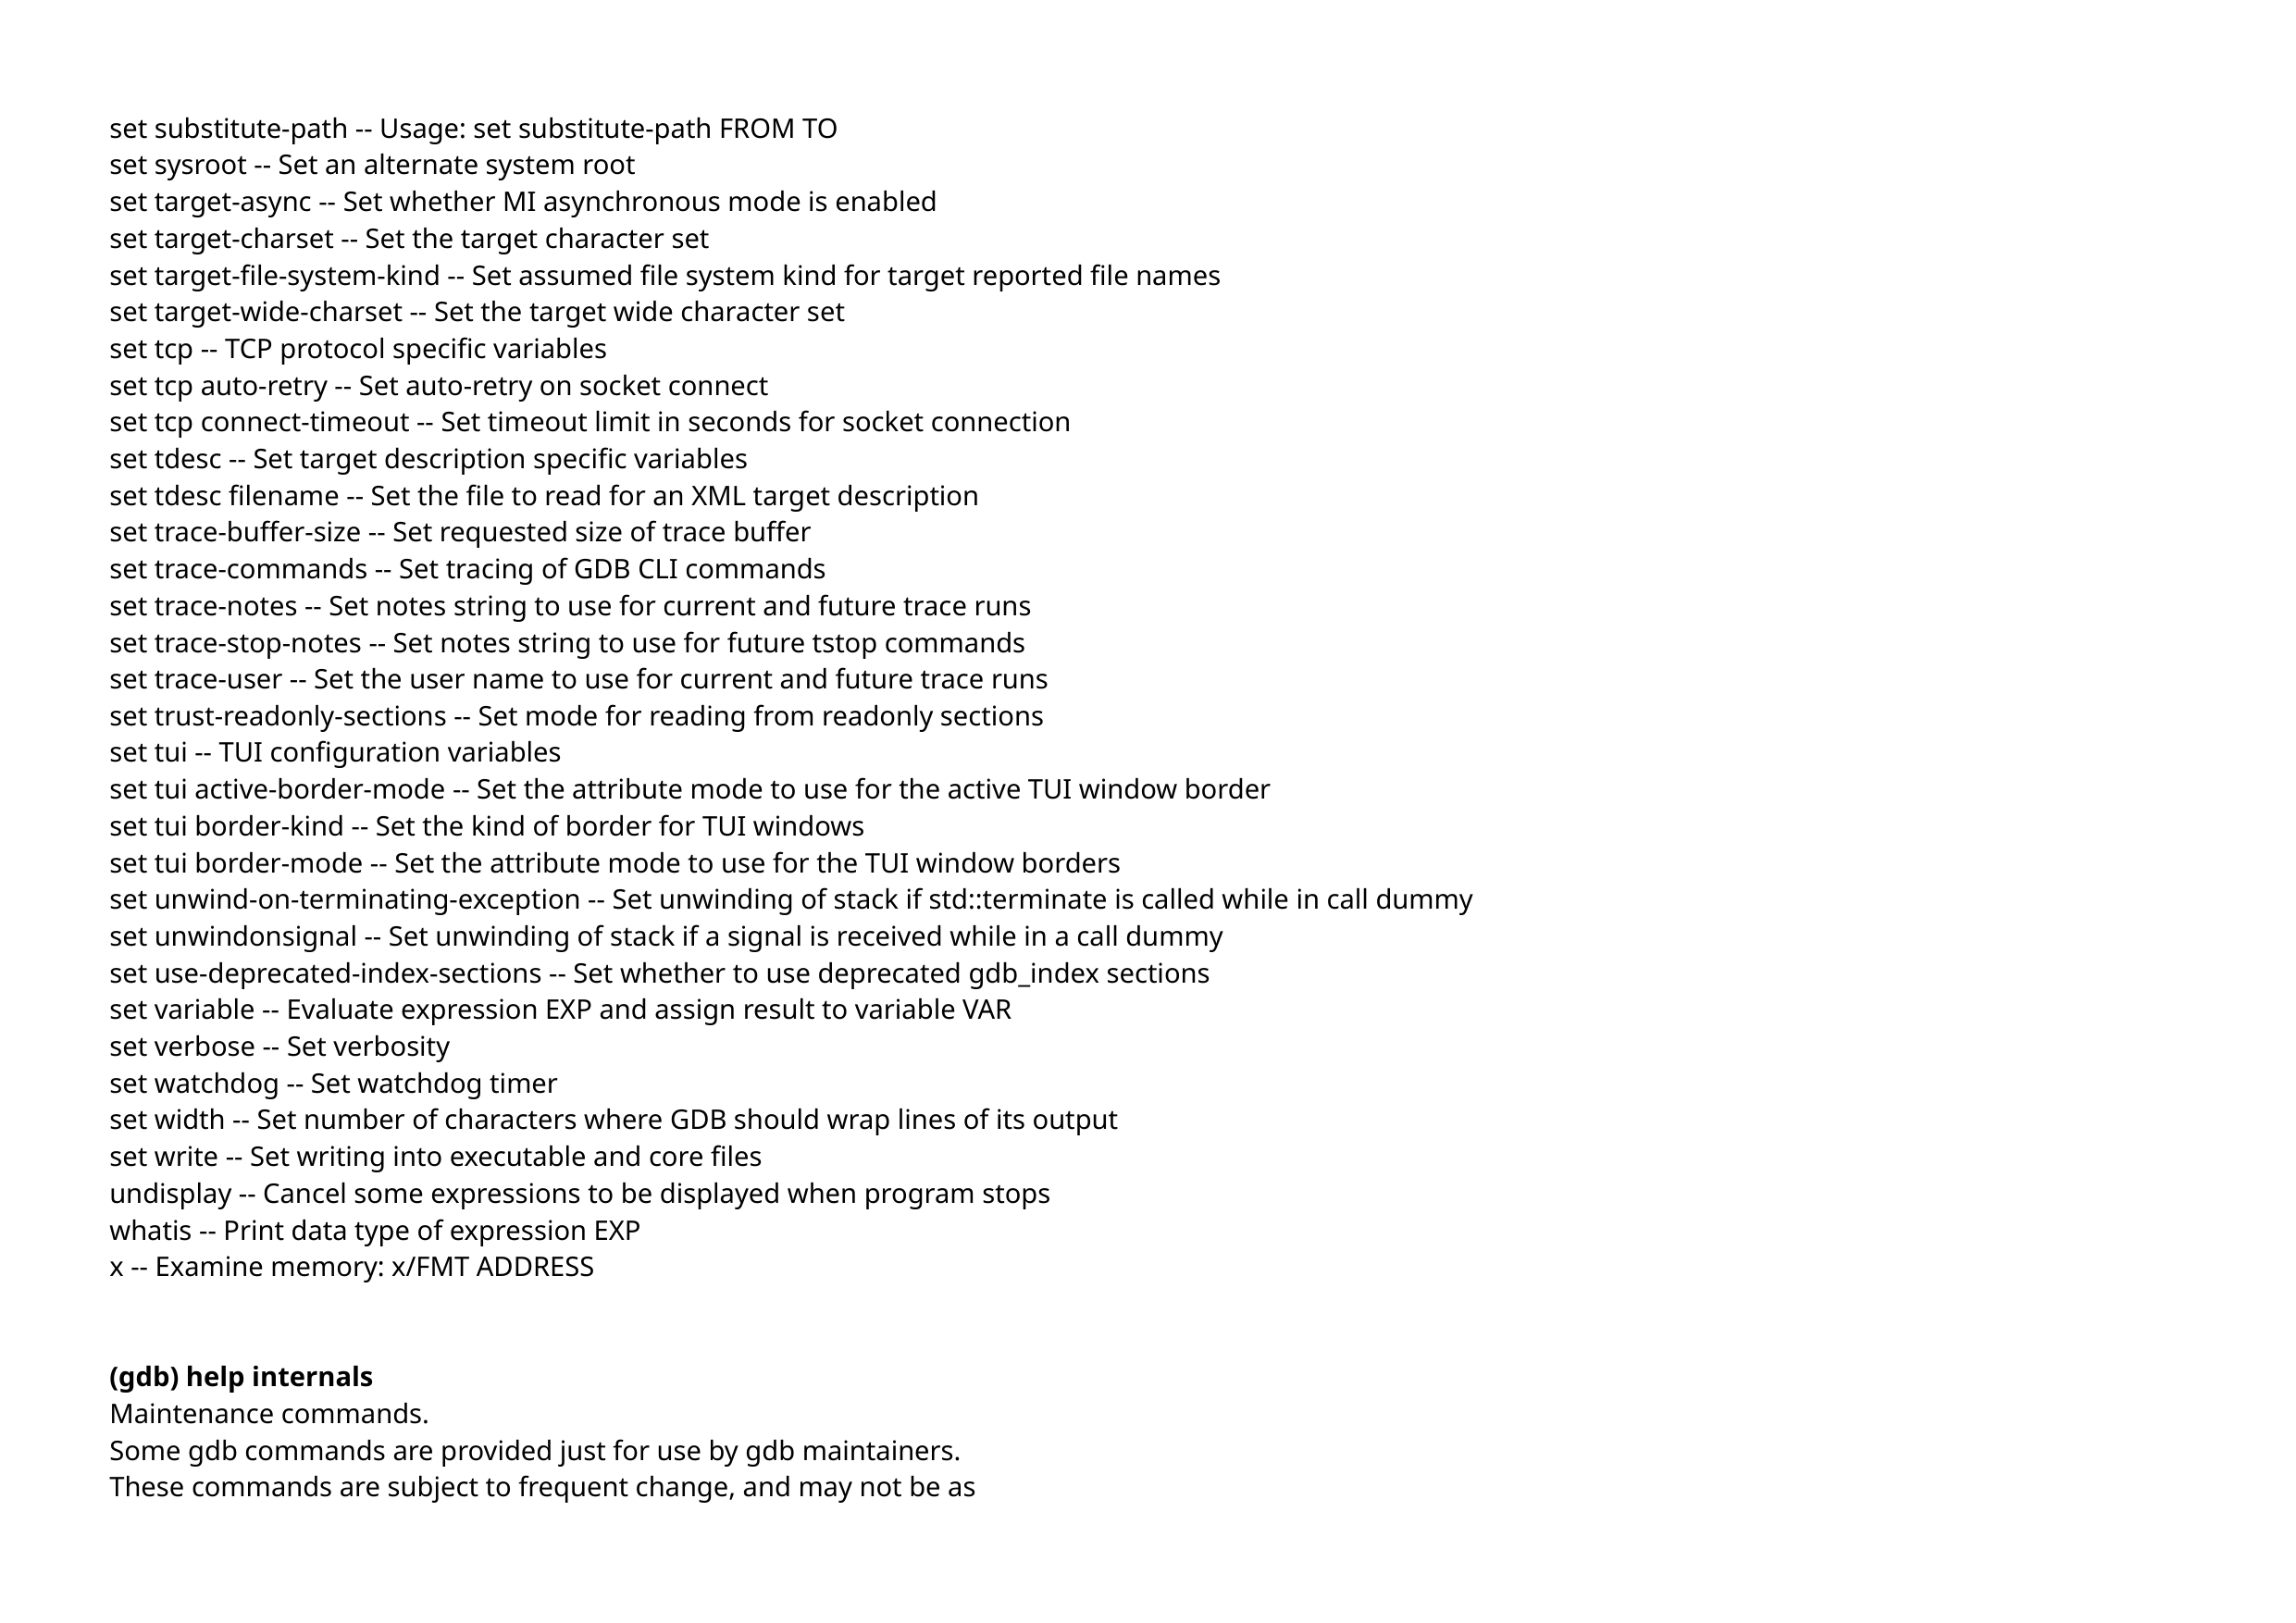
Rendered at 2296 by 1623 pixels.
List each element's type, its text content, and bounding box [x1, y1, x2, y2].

text set substitute-path -- Usage: set substitute-path FROM TO set sysroot -- Set an alternate system root set target-async -- Set whether MI asynchronous mode is enabled set target-charset -- Set the target character set set target-file-system-kind -- Set assumed file system kind for target reported file names set target-wide-charset -- Set the target wide character set set tcp -- TCP protocol specific variables set tcp auto-retry -- Set auto-retry on socket connect set tcp connect-timeout -- Set timeout limit in seconds for socket connection set tdesc -- Set target description specific variables set tdesc filename -- Set the file to read for an XML target description set trace-buffer-size -- Set requested size of trace buffer set trace-commands -- Set tracing of GDB CLI commands set trace-notes -- Set notes string to use for current and future trace runs set trace-stop-notes -- Set notes string to use for future tstop commands set trace-user -- Set the user name to use for current and future trace runs set trust-readonly-sections -- Set mode for reading from readonly sections set tui -- TUI configuration variables set tui active-border-mode -- Set the attribute mode to use for the active TUI window border set tui border-kind -- Set the kind of border for TUI windows set tui border-mode -- Set the attribute mode to use for the TUI window borders set unwind-on-terminating-exception -- Set unwinding of stack if std::terminate is called while in call dummy set unwindonsignal -- Set unwinding of stack if a signal is received while in a call dummy set use-deprecated-index-sections -- Set whether to use deprecated gdb_index sections set variable -- Evaluate expression EXP and assign result to variable VAR set verbose -- Set verbosity set watchdog -- Set watchdog timer set width -- Set number of characters where GDB should wrap lines of its output set write -- Set writing into executable and core files undisplay -- Cancel some expressions to be displayed when program stops whatis -- Print data type of expression EXP x -- Examine memory: x/FMT ADDRESS (gdb) help internals Maintenance commands. Some gdb commands are provided just for use by gdb maintainers. These commands are subject to frequent change, and may not be as [109, 109, 2278, 1505]
